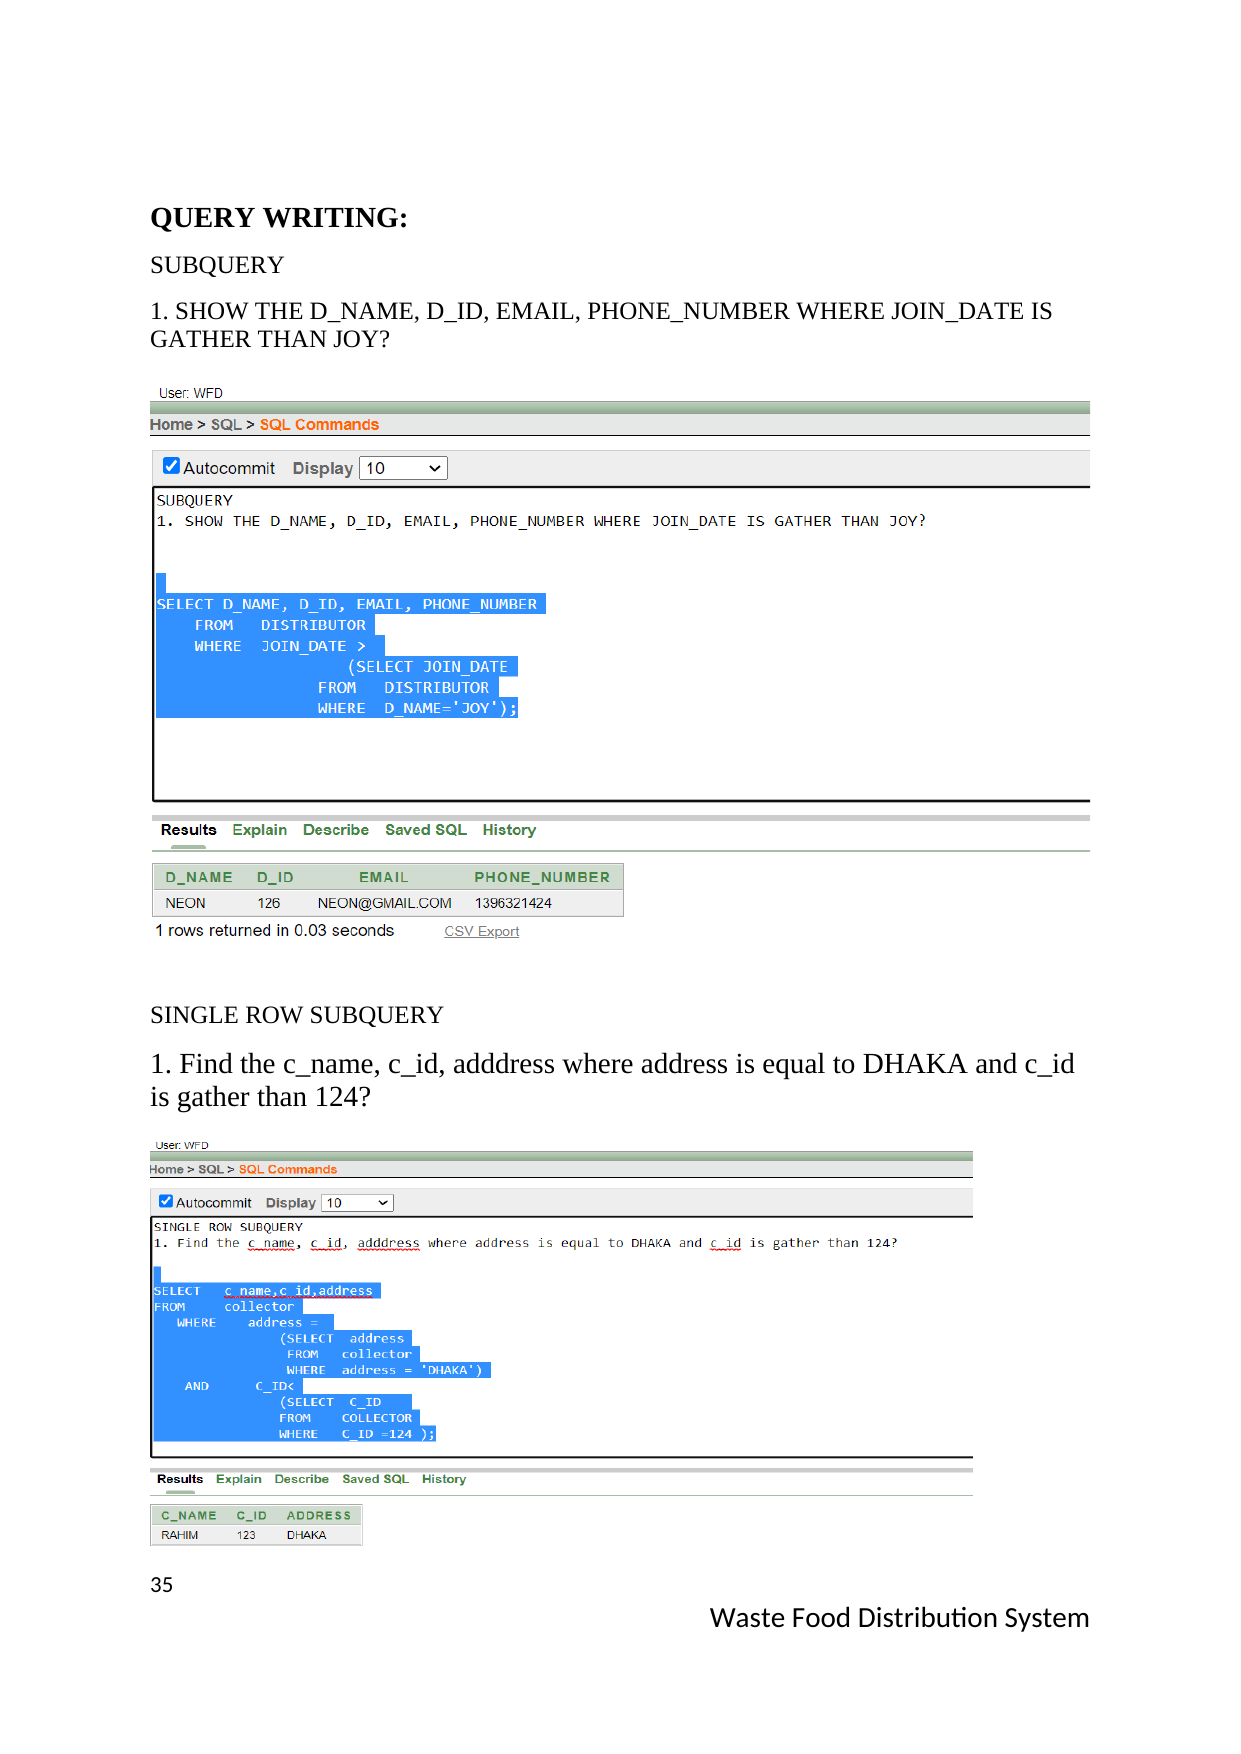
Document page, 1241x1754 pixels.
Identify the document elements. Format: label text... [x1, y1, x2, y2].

text SINGLE ROW SUBQUERY [1059, 1001, 1090, 1029]
text SINGLE ROW SUBQUERY [150, 1001, 181, 1029]
text 1. Find the c_name, c_id, adddress where address is equal to DHAKA and c_id is gather than 124? [150, 1046, 228, 1113]
text 1. Find the c_name, c_id, adddress where address is equal to DHAKA and c_id is gather than 124? [1020, 1046, 1090, 1113]
text SUBQUERY [150, 250, 1090, 279]
text QUERY WRITING: [150, 200, 1090, 234]
text 1. SHOW THE D_NAME, D_ID, EMAIL, PHONE_NUMBER WHERE JOIN_DATE IS GATHER THAN JOY? [150, 296, 1090, 353]
